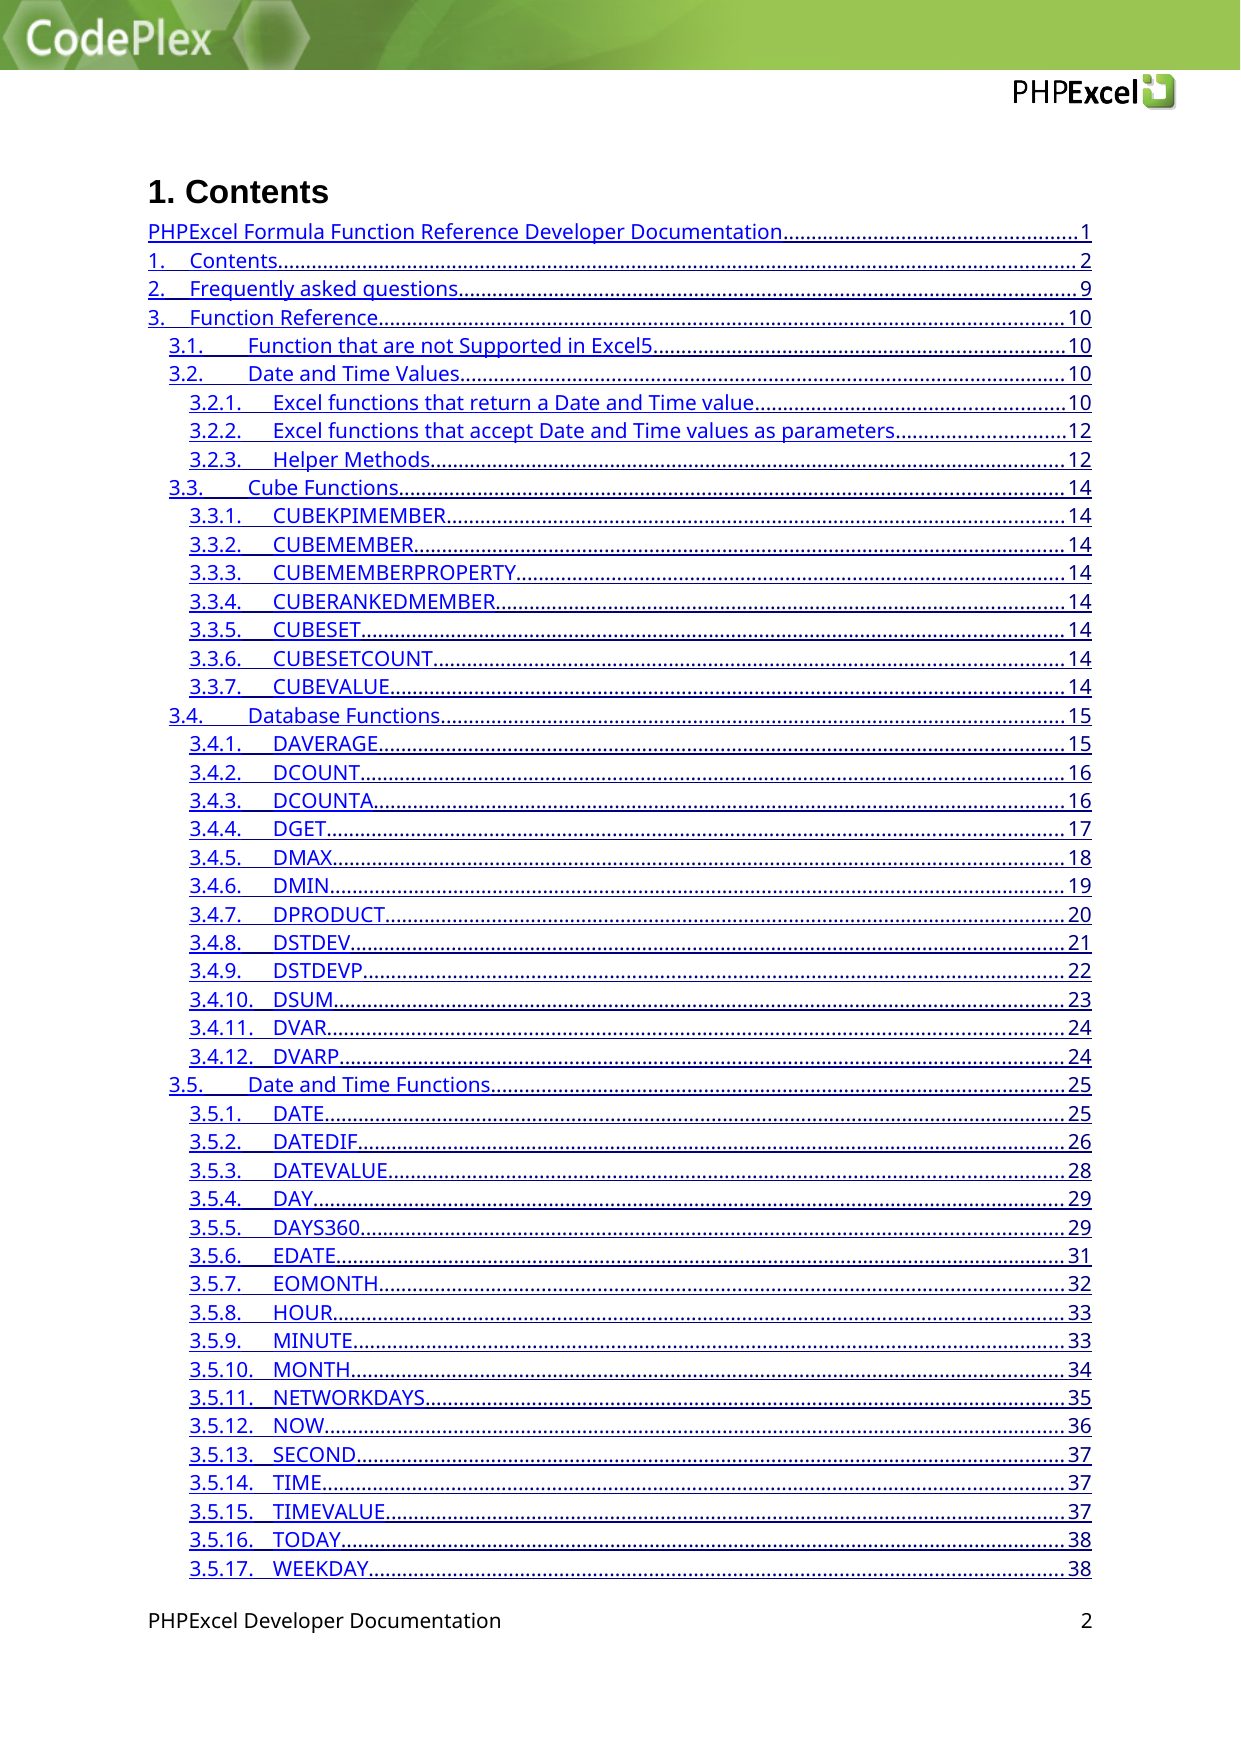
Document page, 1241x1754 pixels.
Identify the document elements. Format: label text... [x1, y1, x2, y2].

text 3.4.6. DMIN 19 [189, 871, 1093, 900]
text 3.4.12. DVARP 24 [189, 1042, 1093, 1070]
text 3.5.4. DAY 29 [189, 1184, 1093, 1213]
text 3.3.4. CUBERANKEDMEMBER 14 [189, 587, 1093, 615]
text 3.5.14. TIME 37 [189, 1468, 1093, 1497]
text 3.3.6. CUBESETCOUNT 14 [189, 644, 1093, 672]
text 2. Frequently asked questions 9 [148, 274, 1093, 303]
text 3.5. Date and Time Functions 25 [168, 1070, 1093, 1099]
text 3.4. Database Functions 15 [168, 701, 1093, 729]
text 3.5.1. DATE 25 [189, 1099, 1093, 1127]
text 3.5.2. DATEDIF 26 [189, 1127, 1093, 1156]
text 3. Function Reference 10 [148, 303, 1093, 331]
text 3.3.7. CUBEVALUE 14 [189, 672, 1093, 701]
text 3.5.9. MINUTE 33 [189, 1326, 1093, 1355]
text PHPExcel Formula Function Reference Developer Documentation 1 [148, 217, 1093, 246]
text 3.3.1. CUBEKPIMEMBER 14 [189, 502, 1093, 530]
text 3.4.8. DSTDEV 21 [189, 928, 1093, 957]
text 3.2.1. Excel functions that return a Date and Time value 10 [189, 388, 1093, 416]
text 3.5.13. SECOND 37 [189, 1440, 1093, 1468]
text 3.5.10. MONTH 34 [189, 1355, 1093, 1383]
text 3.3. Cube Functions 14 [168, 473, 1093, 502]
subtitle Contents [148, 173, 1093, 211]
text 3.3.3. CUBEMEMBERPROPERTY 14 [189, 558, 1093, 587]
text 3.1. Function that are not Supported in Excel5 10 [168, 331, 1093, 359]
text 3.4.4. DGET 17 [189, 814, 1093, 843]
text 3.4.5. DMAX 18 [189, 843, 1093, 871]
text 3.5.7. EOMONTH 32 [189, 1269, 1093, 1298]
text 1. Contents 2 [148, 246, 1093, 274]
text 3.5.8. HOUR 33 [189, 1298, 1093, 1326]
text 3.4.10. DSUM 23 [189, 985, 1093, 1013]
text 3.2.2. Excel functions that accept Date and Time values as parameters 12 [189, 416, 1093, 445]
text 3.4.7. DPRODUCT 20 [189, 900, 1093, 928]
text 3.5.6. EDATE 31 [189, 1241, 1093, 1269]
text 3.5.12. NOW 36 [189, 1412, 1093, 1440]
text 3.2.3. Helper Methods 12 [189, 445, 1093, 473]
text 3.5.5. DAYS360 29 [189, 1213, 1093, 1241]
text 3.5.3. DATEVALUE 28 [189, 1156, 1093, 1184]
text 3.3.2. CUBEMEMBER 14 [189, 530, 1093, 558]
text 3.5.15. TIMEVALUE 37 [189, 1497, 1093, 1525]
text 3.2. Date and Time Values 10 [168, 359, 1093, 388]
text 3.4.11. DVAR 24 [189, 1013, 1093, 1042]
text 3.3.5. CUBESET 14 [189, 615, 1093, 644]
text 3.4.9. DSTDEVP 22 [189, 957, 1093, 985]
text 3.4.1. DAVERAGE 15 [189, 729, 1093, 758]
text 3.5.11. NETWORKDAYS 35 [189, 1383, 1093, 1412]
text 3.4.3. DCOUNTA 16 [189, 786, 1093, 814]
text 3.4.2. DCOUNT 16 [189, 758, 1093, 786]
text 3.5.17. WEEKDAY 38 [189, 1554, 1093, 1582]
text 3.5.16. TODAY 38 [189, 1525, 1093, 1554]
